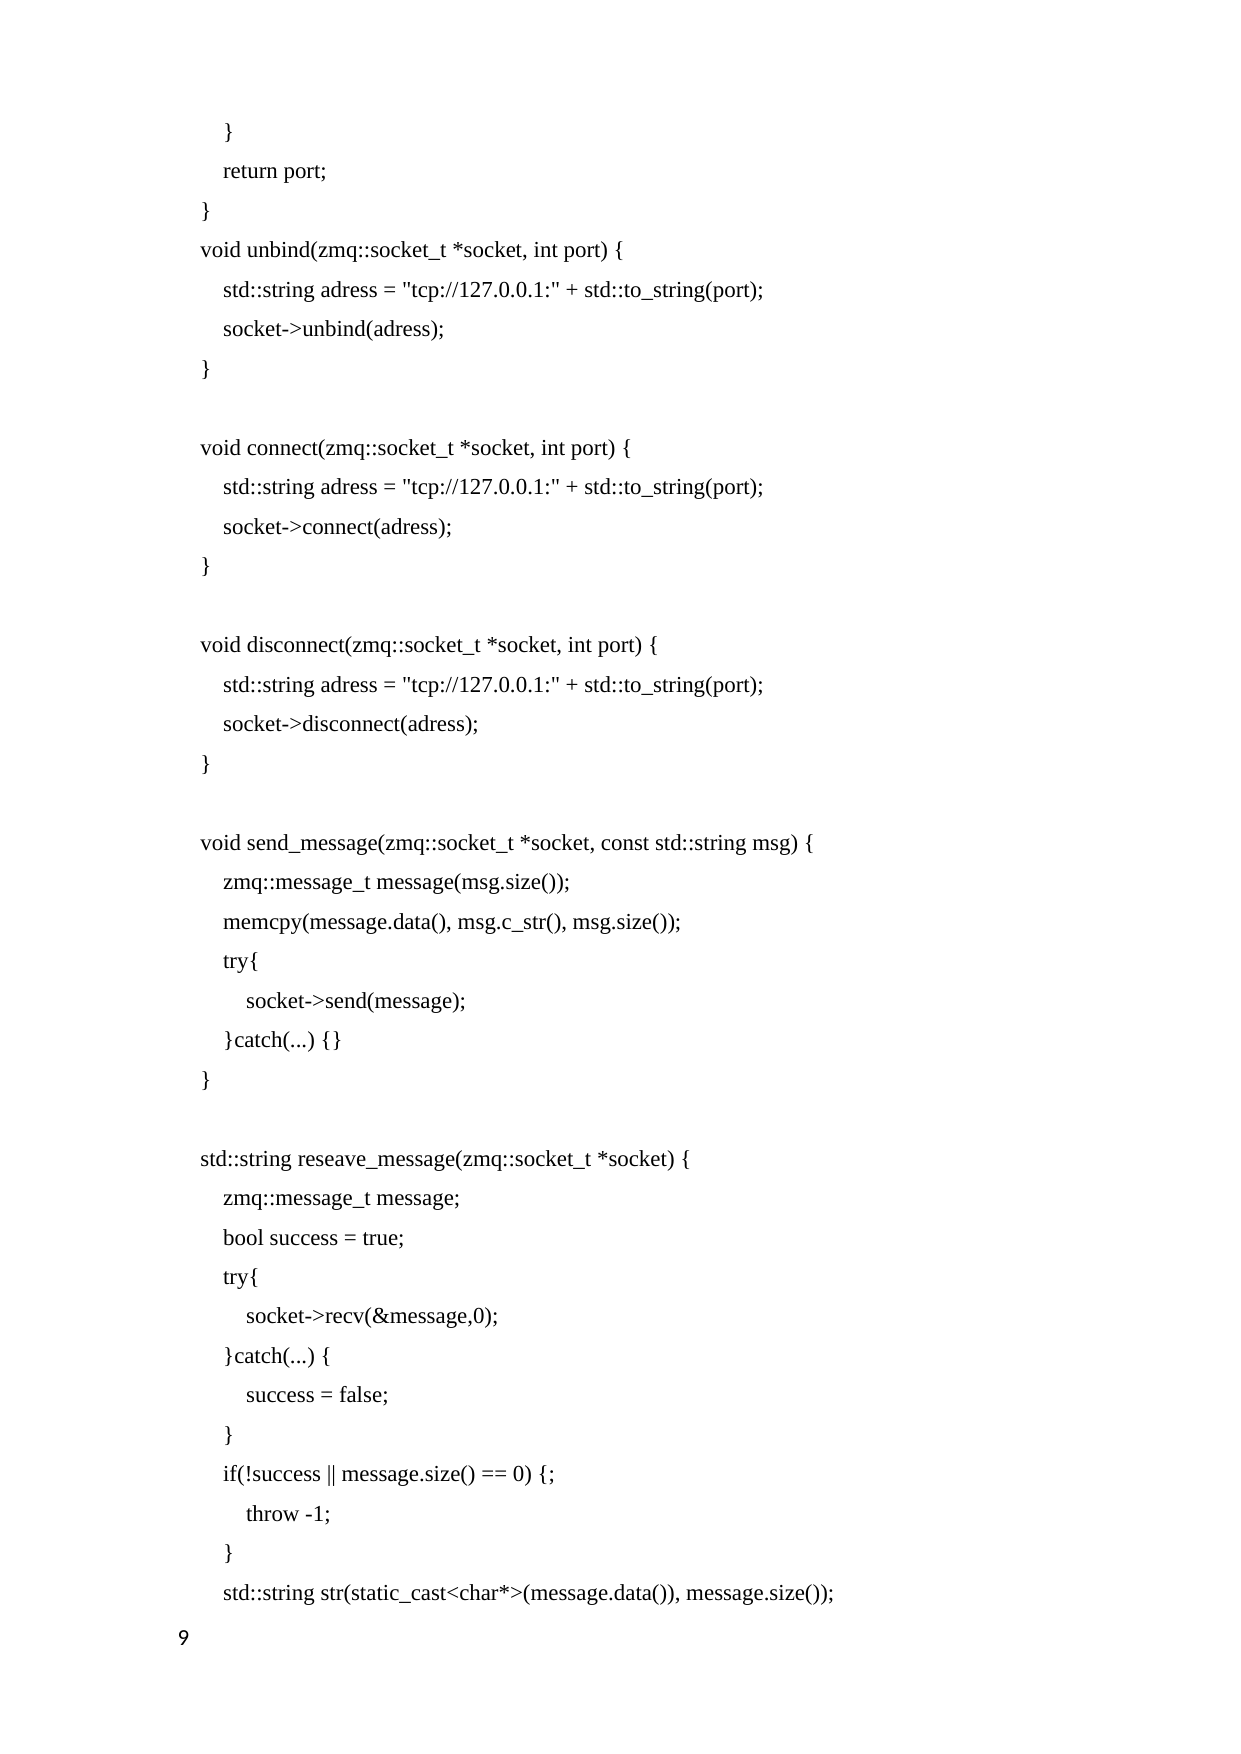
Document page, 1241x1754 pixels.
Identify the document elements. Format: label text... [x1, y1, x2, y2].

text std::string adress = "tcp://127.0.0.1:" + std::to_string(port); [177, 671, 1152, 697]
text } [177, 197, 1152, 223]
text socket->connect(adress); [177, 513, 1152, 539]
text } [177, 552, 1152, 579]
text } [177, 1066, 1152, 1092]
text socket->unbind(adress); [177, 316, 1152, 342]
text } [177, 750, 1152, 776]
text } [177, 118, 1152, 144]
text socket->disconnect(adress); [177, 710, 1152, 737]
text zmq::message_t message(msg.size()); [177, 868, 1152, 894]
text try{ [177, 947, 1152, 973]
text try{ [177, 1263, 1152, 1289]
text } [177, 1539, 1152, 1566]
text std::string adress = "tcp://127.0.0.1:" + std::to_string(port); [177, 276, 1152, 302]
text }catch(...) {} [177, 1026, 1152, 1052]
text }catch(...) { [177, 1342, 1152, 1368]
text success = false; [177, 1381, 1152, 1408]
text void connect(zmq::socket_t *socket, int port) { [177, 434, 1152, 460]
text memcpy(message.data(), msg.c_str(), msg.size()); [177, 908, 1152, 934]
text socket->recv(&message,0); [177, 1302, 1152, 1329]
text throw -1; [177, 1500, 1152, 1526]
text bool success = true; [177, 1223, 1152, 1250]
text void send_message(zmq::socket_t *socket, const std::string msg) { [177, 829, 1152, 855]
text return port; [177, 158, 1152, 184]
text std::string adress = "tcp://127.0.0.1:" + std::to_string(port); [177, 473, 1152, 500]
text void unbind(zmq::socket_t *socket, int port) { [177, 237, 1152, 263]
text } [177, 355, 1152, 381]
text void disconnect(zmq::socket_t *socket, int port) { [177, 631, 1152, 658]
text std::string str(static_cast<char*>(message.data()), message.size()); [177, 1579, 1152, 1605]
text socket->send(message); [177, 987, 1152, 1013]
text std::string reseave_message(zmq::socket_t *socket) { [177, 1144, 1152, 1171]
text zmq::message_t message; [177, 1184, 1152, 1210]
text if(!success || message.size() == 0) {; [177, 1460, 1152, 1487]
text } [177, 1421, 1152, 1447]
